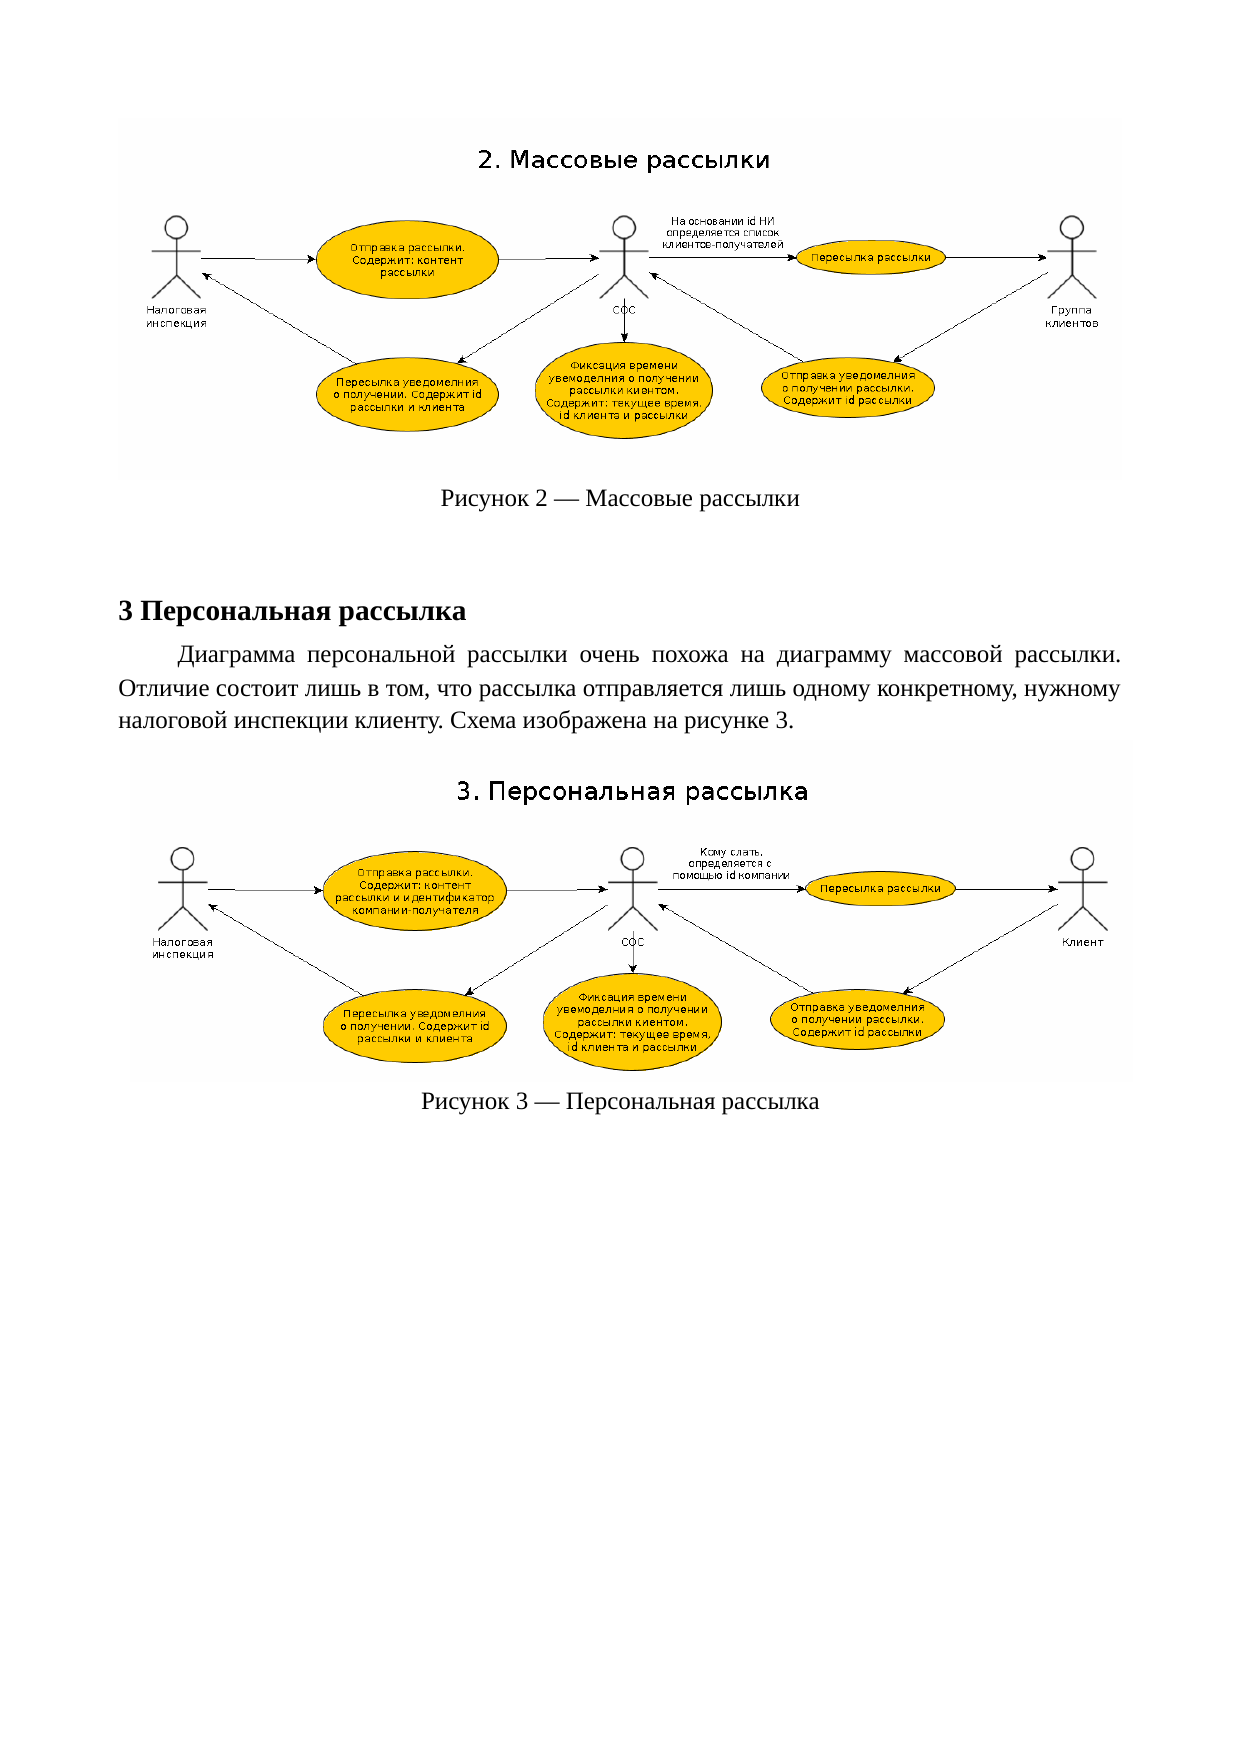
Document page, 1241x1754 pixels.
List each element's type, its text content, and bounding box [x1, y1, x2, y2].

picture [129, 740, 1134, 1082]
text Диаграмма персональной рассылки очень похожа на диаграмму массовой рассылки. Отличие состоит лишь в том, что рассылка отправляется лишь одному конкретному, нужному налоговой инспекции клиенту. Схема изображена на рисунке 3. [118, 639, 1122, 734]
text Рисунок 2 — Массовые рассылки [118, 480, 1122, 512]
picture [118, 118, 1123, 480]
subtitle 3 Персональная рассылка [118, 593, 1122, 627]
text Рисунок 3 — Персональная рассылка [118, 753, 1122, 1115]
